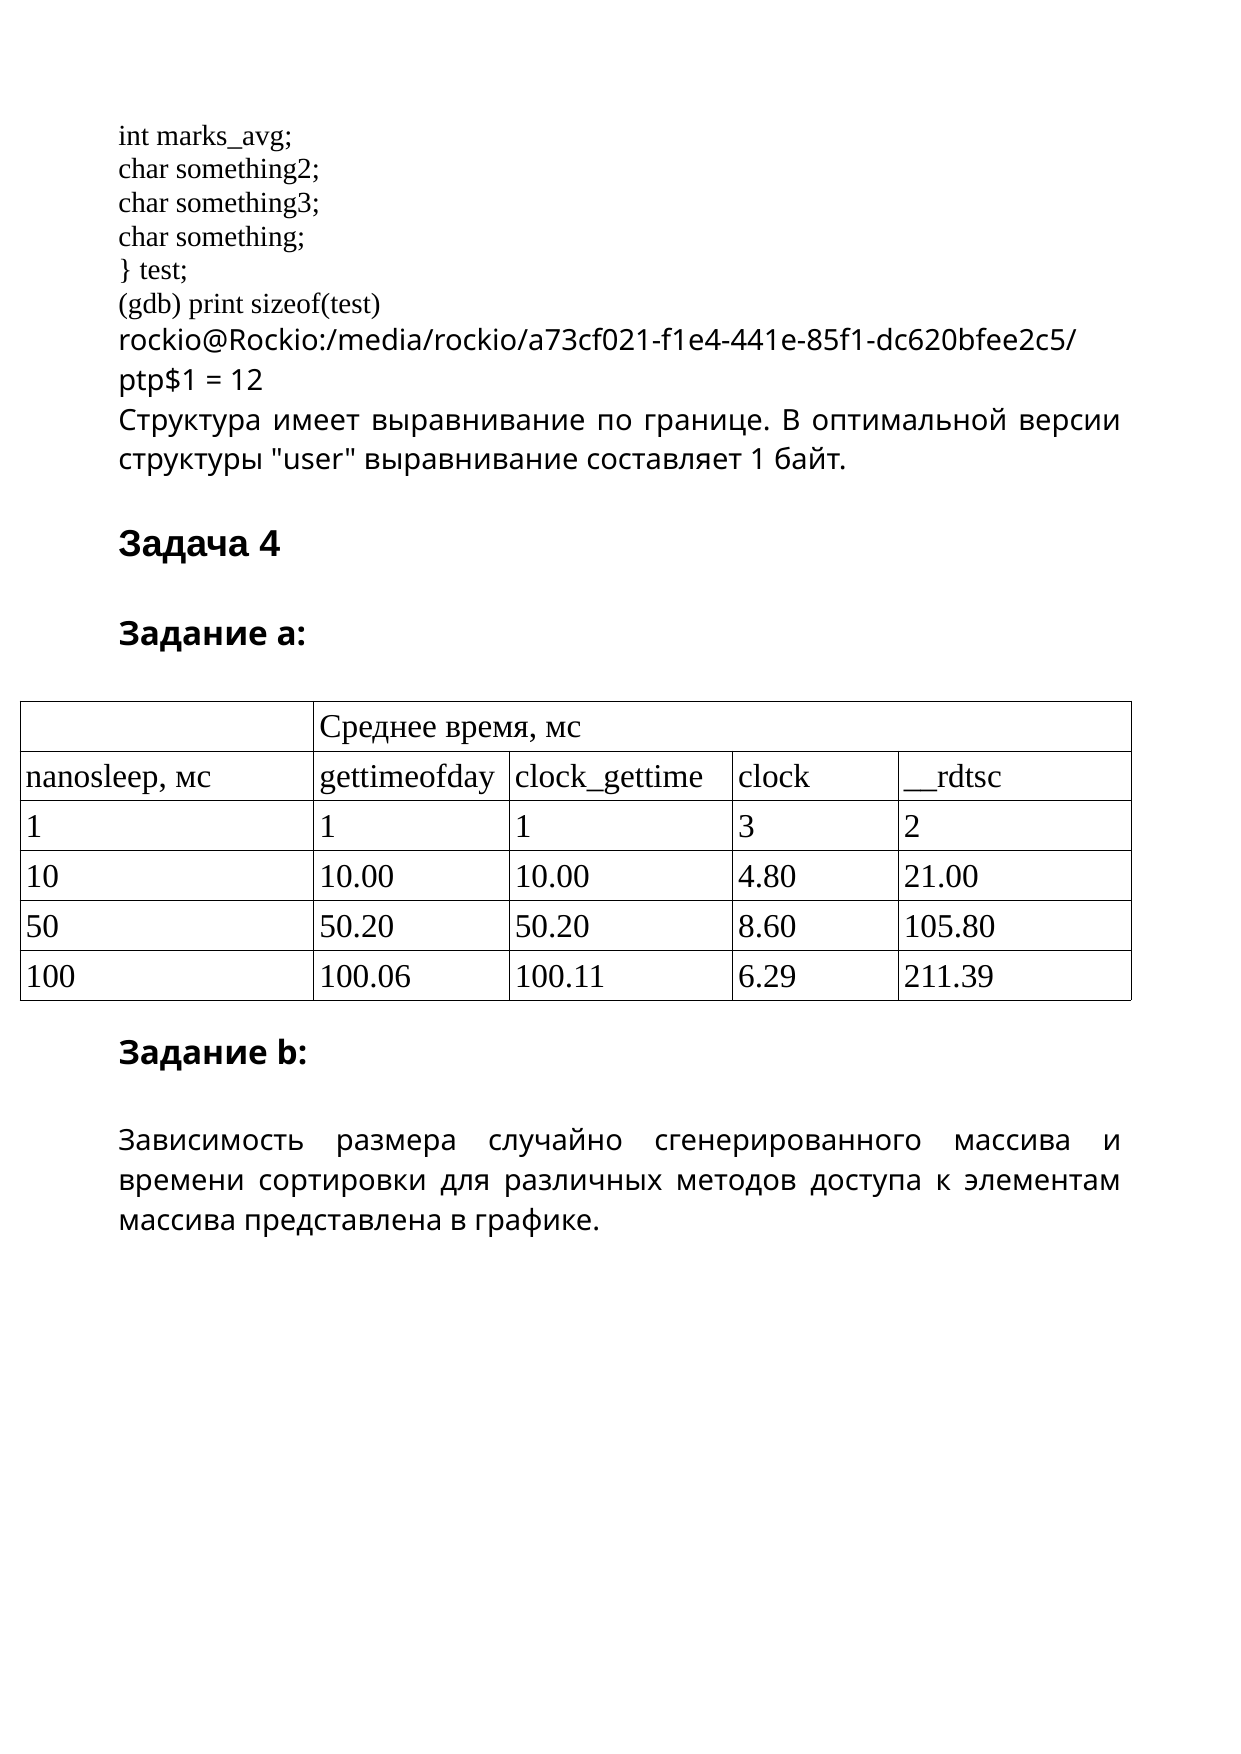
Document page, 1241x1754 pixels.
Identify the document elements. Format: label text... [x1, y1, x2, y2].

table_cell 10.00 [510, 851, 732, 900]
table_cell 2 [899, 801, 1131, 850]
table_cell __rdtsc [899, 752, 1131, 800]
table_header Среднее время, мс [314, 702, 1131, 751]
table_header [21, 702, 313, 751]
table_cell 105.80 [899, 901, 1131, 950]
text int marks_avg; [118, 118, 1122, 152]
text Структура имеет выравнивание по границе. В оптимальной версии структуры "user" выравнивание составляет 1 байт. [118, 399, 1122, 478]
table_cell 211.39 [899, 951, 1131, 1000]
table_cell 8.60 [733, 901, 898, 950]
text char something; [118, 219, 1122, 252]
table_cell 3 [733, 801, 898, 850]
table_cell 1 [314, 801, 509, 850]
table_cell 100.06 [314, 951, 509, 1000]
table_cell 1 [510, 801, 732, 850]
table_cell 50 [21, 901, 313, 950]
table_cell clock_gettime [510, 752, 732, 800]
text char something3; [118, 185, 1122, 219]
text Задание a: [118, 610, 1122, 655]
text rockio@Rockio:/media/rockio/a73cf021-f1e4-441e-85f1-dc620bfee2c5/ptp$1 = 12 [118, 319, 1122, 399]
table_cell 6.29 [733, 951, 898, 1000]
text Задача 4 [118, 521, 1122, 564]
table_cell 10.00 [314, 851, 509, 900]
table_cell 10 [21, 851, 313, 900]
text } test; [118, 252, 1122, 286]
table_cell 100 [21, 951, 313, 1000]
text char something2; [118, 152, 1122, 185]
table_cell 50.20 [314, 901, 509, 950]
text Задание b: [118, 1029, 1122, 1074]
table_cell 50.20 [510, 901, 732, 950]
table_cell clock [733, 752, 898, 800]
table_cell 100.11 [510, 951, 732, 1000]
table_cell 21.00 [899, 851, 1131, 900]
text (gdb) print sizeof(test) [118, 286, 1122, 319]
table_cell gettimeofday [314, 752, 509, 800]
table_cell 1 [21, 801, 313, 850]
table_cell 4.80 [733, 851, 898, 900]
table_cell nanosleep, мс [21, 752, 313, 800]
text Зависимость размера случайно сгенерированного массива и времени сортировки для различных методов доступа к элементам массива представлена в графике. [118, 1120, 1122, 1239]
